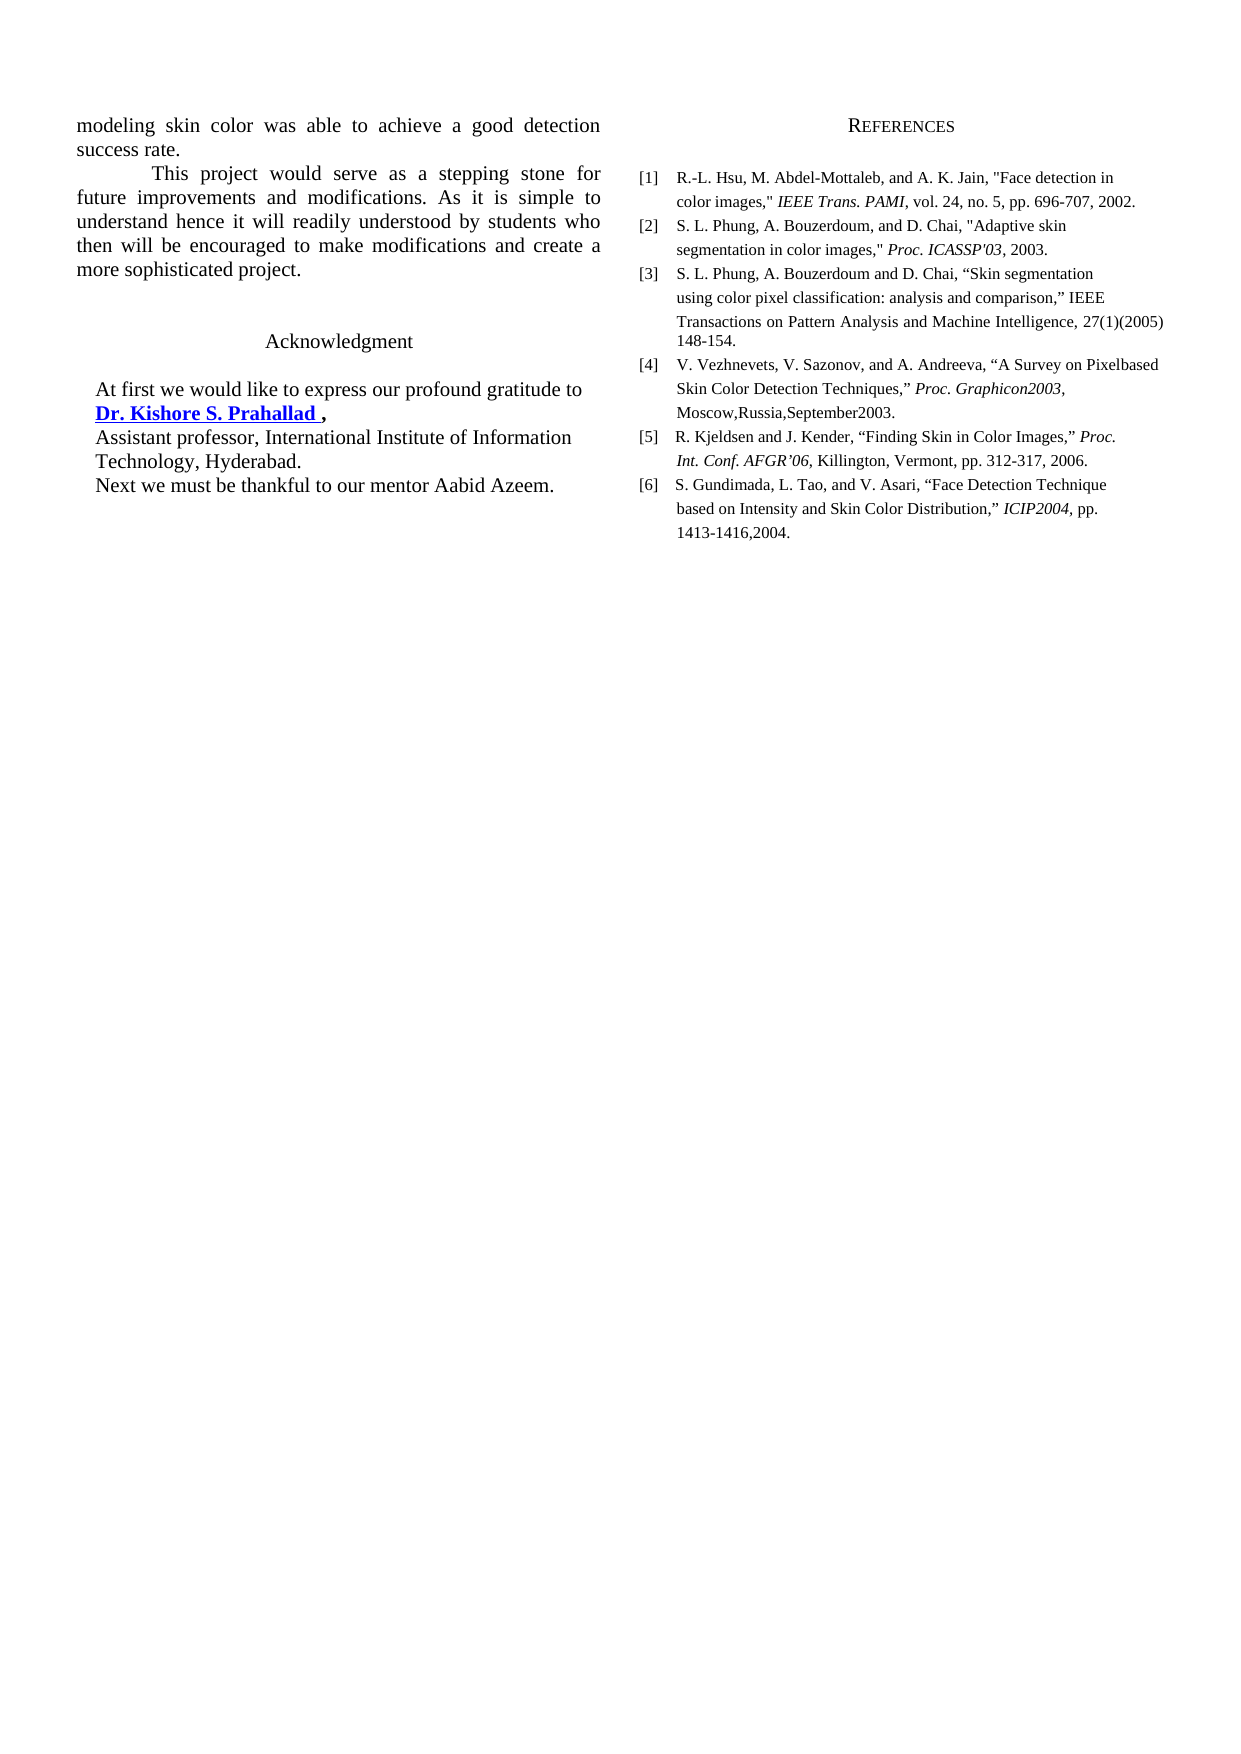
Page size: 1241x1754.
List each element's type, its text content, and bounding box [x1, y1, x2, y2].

list Skin Color Detection Techniques,” Proc. Graphicon2003, [639, 379, 1164, 398]
list V. Vezhnevets, V. Sazonov, and A. Andreeva, “A Survey on Pixelbased [639, 355, 1164, 374]
text Assistant professor, International Institute of Information Technology, Hyderabad. [95, 425, 601, 473]
text Next we must be thankful to our mentor Aabid Azeem. [95, 473, 601, 497]
list S. L. Phung, A. Bouzerdoum, and D. Chai, "Adaptive skin [639, 217, 1164, 236]
text modeling skin color was able to achieve a good detection success rate. [76, 112, 601, 161]
list 1413-1416,2004. [676, 523, 1164, 542]
list Transactions on Pattern Analysis and Machine Intelligence, 27(1)(2005) 148-154. [639, 313, 1164, 350]
text At first we would like to express our profound gratitude to Dr. Kishore S. Prahallad , [95, 377, 601, 425]
list [5] R. Kjeldsen and J. Kender, “Finding Skin in Color Images,” Proc. [639, 427, 1164, 446]
list based on Intensity and Skin Color Distribution,” ICIP2004, pp. [639, 499, 1164, 518]
list Int. Conf. AFGR’06, Killington, Vermont, pp. 312-317, 2006. [676, 451, 1164, 470]
list R.-L. Hsu, M. Abdel-Mottaleb, and A. K. Jain, "Face detection in [639, 169, 1164, 188]
text Acknowledgment [76, 329, 601, 353]
list Moscow,Russia,September2003. [676, 403, 1164, 422]
subtitle References [639, 112, 1164, 137]
list segmentation in color images," Proc. ICASSP'03, 2003. [639, 241, 1164, 259]
list using color pixel classification: analysis and comparison,” IEEE [639, 289, 1164, 307]
list [6] S. Gundimada, L. Tao, and V. Asari, “Face Detection Technique [639, 475, 1164, 494]
text This project would serve as a stepping stone for future improvements and modifications. As it is simple to understand hence it will readily understood by students who then will be encouraged to make modifications and create a more sophisticated project. [76, 161, 601, 281]
list S. L. Phung, A. Bouzerdoum and D. Chai, “Skin segmentation [639, 265, 1164, 283]
list color images," IEEE Trans. PAMI, vol. 24, no. 5, pp. 696-707, 2002. [639, 193, 1164, 212]
